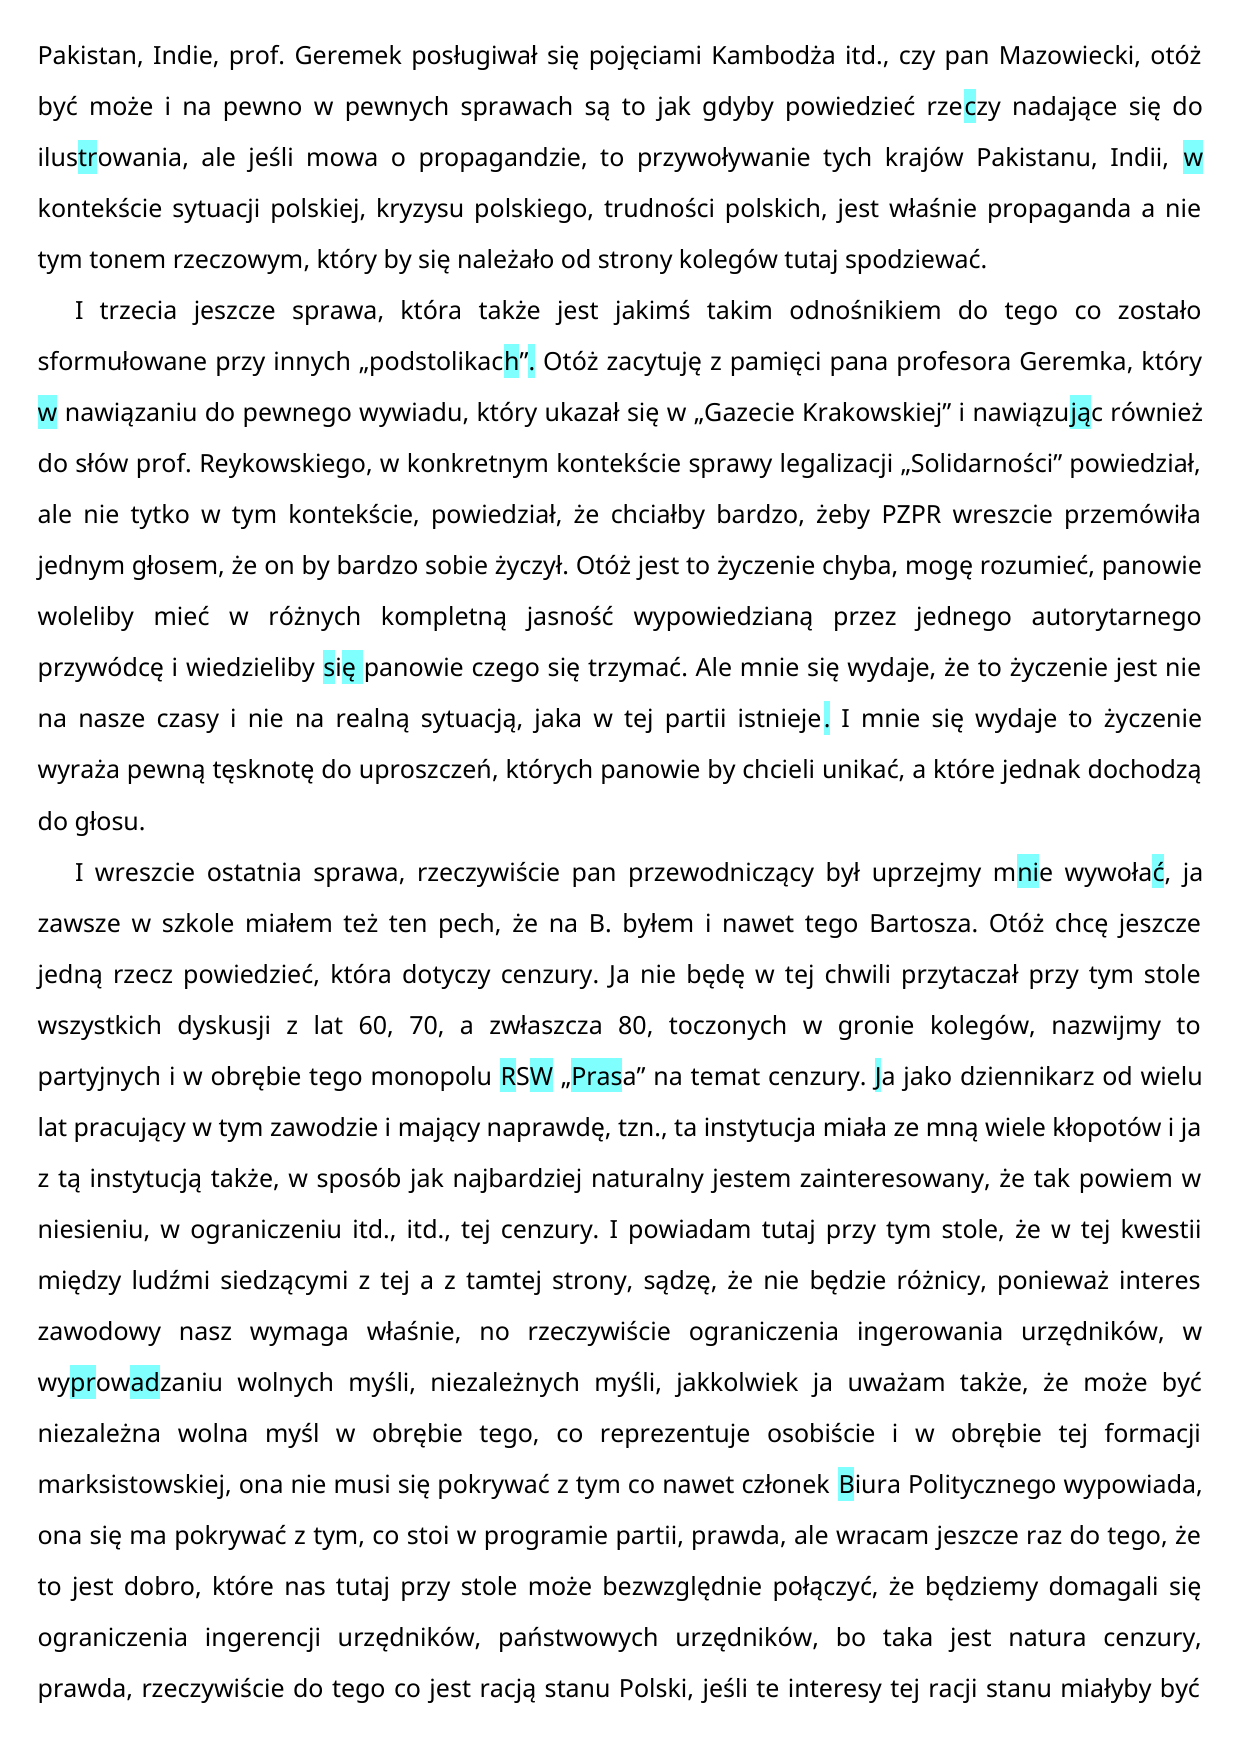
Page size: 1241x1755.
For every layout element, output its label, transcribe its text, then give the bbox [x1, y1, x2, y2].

text Pakistan, Indie, prof. Geremek posługiwał się pojęciami Kambodża itd., czy pan Mazowiecki, otóż być może i na pewno w pewnych sprawach są to jak gdyby powiedzieć rzeczy nadające się do ilustrowania, ale jeśli mowa o propagandzie, to przywoływanie tych krajów Pakistanu, Indii, w kontekście sytuacji polskiej, kryzysu polskiego, trudności polskich, jest właśnie propaganda a nie tym tonem rzeczowym, który by się należało od strony kolegów tutaj spodziewać. [37, 37, 1203, 276]
text I wreszcie ostatnia sprawa, rzeczywiście pan przewodniczący był uprzejmy mnie wywołać, ja zawsze w szkole miałem też ten pech, że na B. byłem i nawet tego Bartosza. Otóż chcę jeszcze jedną rzecz powiedzieć, która dotyczy cenzury. Ja nie będę w tej chwili przytaczał przy tym stole wszystkich dyskusji z lat 60, 70, a zwłaszcza 80, toczonych w gronie kolegów, nazwijmy to partyjnych i w obrębie tego monopolu RSW „Prasa” na temat cenzury. Ja jako dziennikarz od wielu lat pracujący w tym zawodzie i mający naprawdę, tzn., ta instytucja miała ze mną wiele kłopotów i ja z tą instytucją także, w sposób jak najbardziej naturalny jestem zainteresowany, że tak powiem w niesieniu, w ograniczeniu itd., itd., tej cenzury. I powiadam tutaj przy tym stole, że w tej kwestii między ludźmi siedzącymi z tej a z tamtej strony, sądzę, że nie będzie różnicy, ponieważ interes zawodowy nasz wymaga właśnie, no rzeczywiście ograniczenia ingerowania urzędników, w wyprowadzaniu wolnych myśli, niezależnych myśli, jakkolwiek ja uważam także, że może być niezależna wolna myśl w obrębie tego, co reprezentuje osobiście i w obrębie tej formacji marksistowskiej, ona nie musi się pokrywać z tym co nawet członek Biura Politycznego wypowiada, ona się ma pokrywać z tym, co stoi w programie partii, prawda, ale wracam jeszcze raz do tego, że to jest dobro, które nas tutaj przy stole może bezwzględnie połączyć, że będziemy domagali się ograniczenia ingerencji urzędników, państwowych urzędników, bo taka jest natura cenzury, prawda, rzeczywiście do tego co jest racją stanu Polski, jeśli te interesy tej racji stanu miałyby być [37, 854, 1203, 1705]
text I trzecia jeszcze sprawa, która także jest jakimś takim odnośnikiem do tego co zostało sformułowane przy innych „podstolikach”. Otóż zacytuję z pamięci pana profesora Geremka, który w nawiązaniu do pewnego wywiadu, który ukazał się w „Gazecie Krakowskiej” i nawiązując również do słów prof. Reykowskiego, w konkretnym kontekście sprawy legalizacji „Solidarności” powiedział, ale nie tytko w tym kontekście, powiedział, że chciałby bardzo, żeby PZPR wreszcie przemówiła jednym głosem, że on by bardzo sobie życzył. Otóż jest to życzenie chyba, mogę rozumieć, panowie woleliby mieć w różnych kompletną jasność wypowiedzianą przez jednego autorytarnego przywódcę i wiedzieliby się panowie czego się trzymać. Ale mnie się wydaje, że to życzenie jest nie na nasze czasy i nie na realną sytuacją, jaka w tej partii istnieje. I mnie się wydaje to życzenie wyraża pewną tęsknotę do uproszczeń, których panowie by chcieli unikać, a które jednak dochodzą do głosu. [37, 293, 1203, 837]
